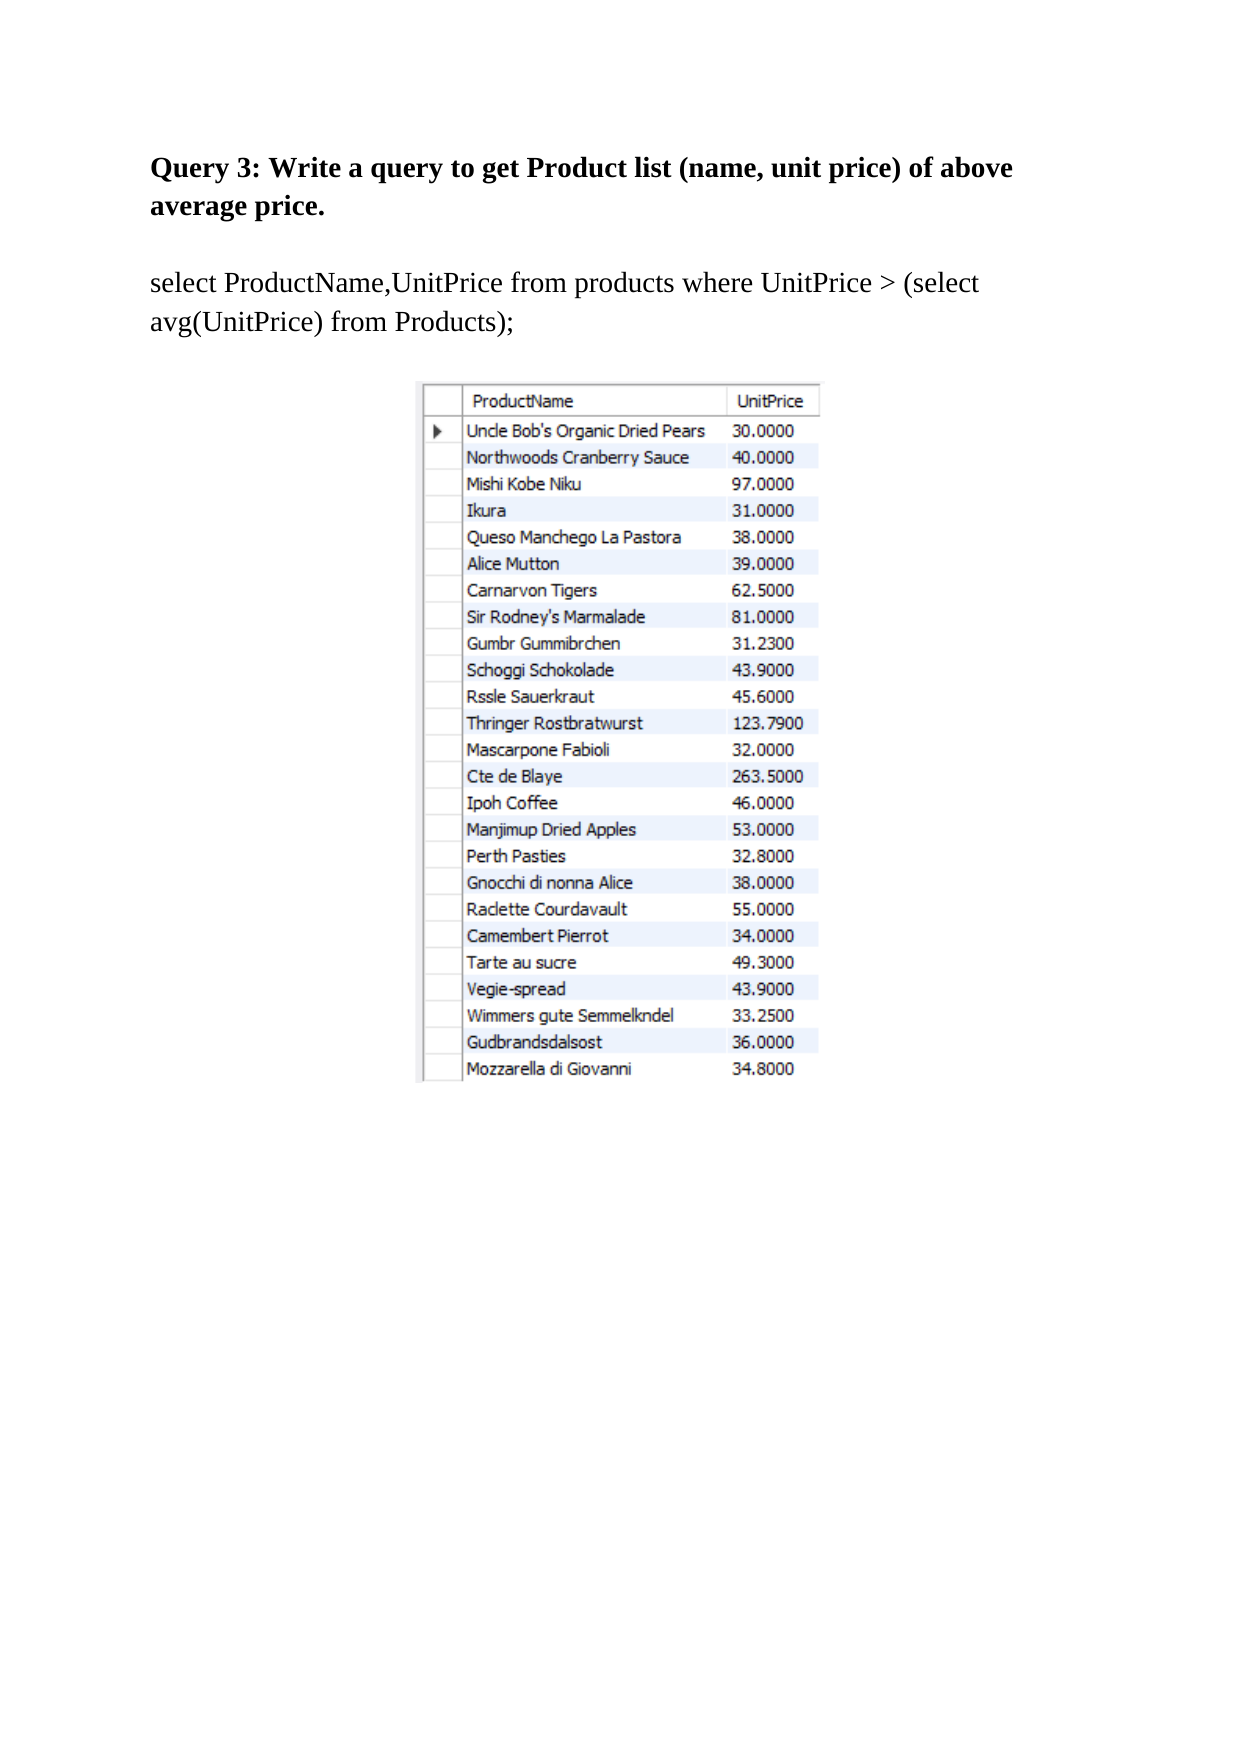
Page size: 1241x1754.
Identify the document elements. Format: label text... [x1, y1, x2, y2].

text Query 3: Write a query to get Product list (name, unit price) of above average price. [150, 150, 1090, 222]
picture [415, 381, 825, 1083]
text select ProductName,UnitPrice from products where UnitPrice > (select avg(UnitPrice) from Products); [150, 266, 1090, 338]
